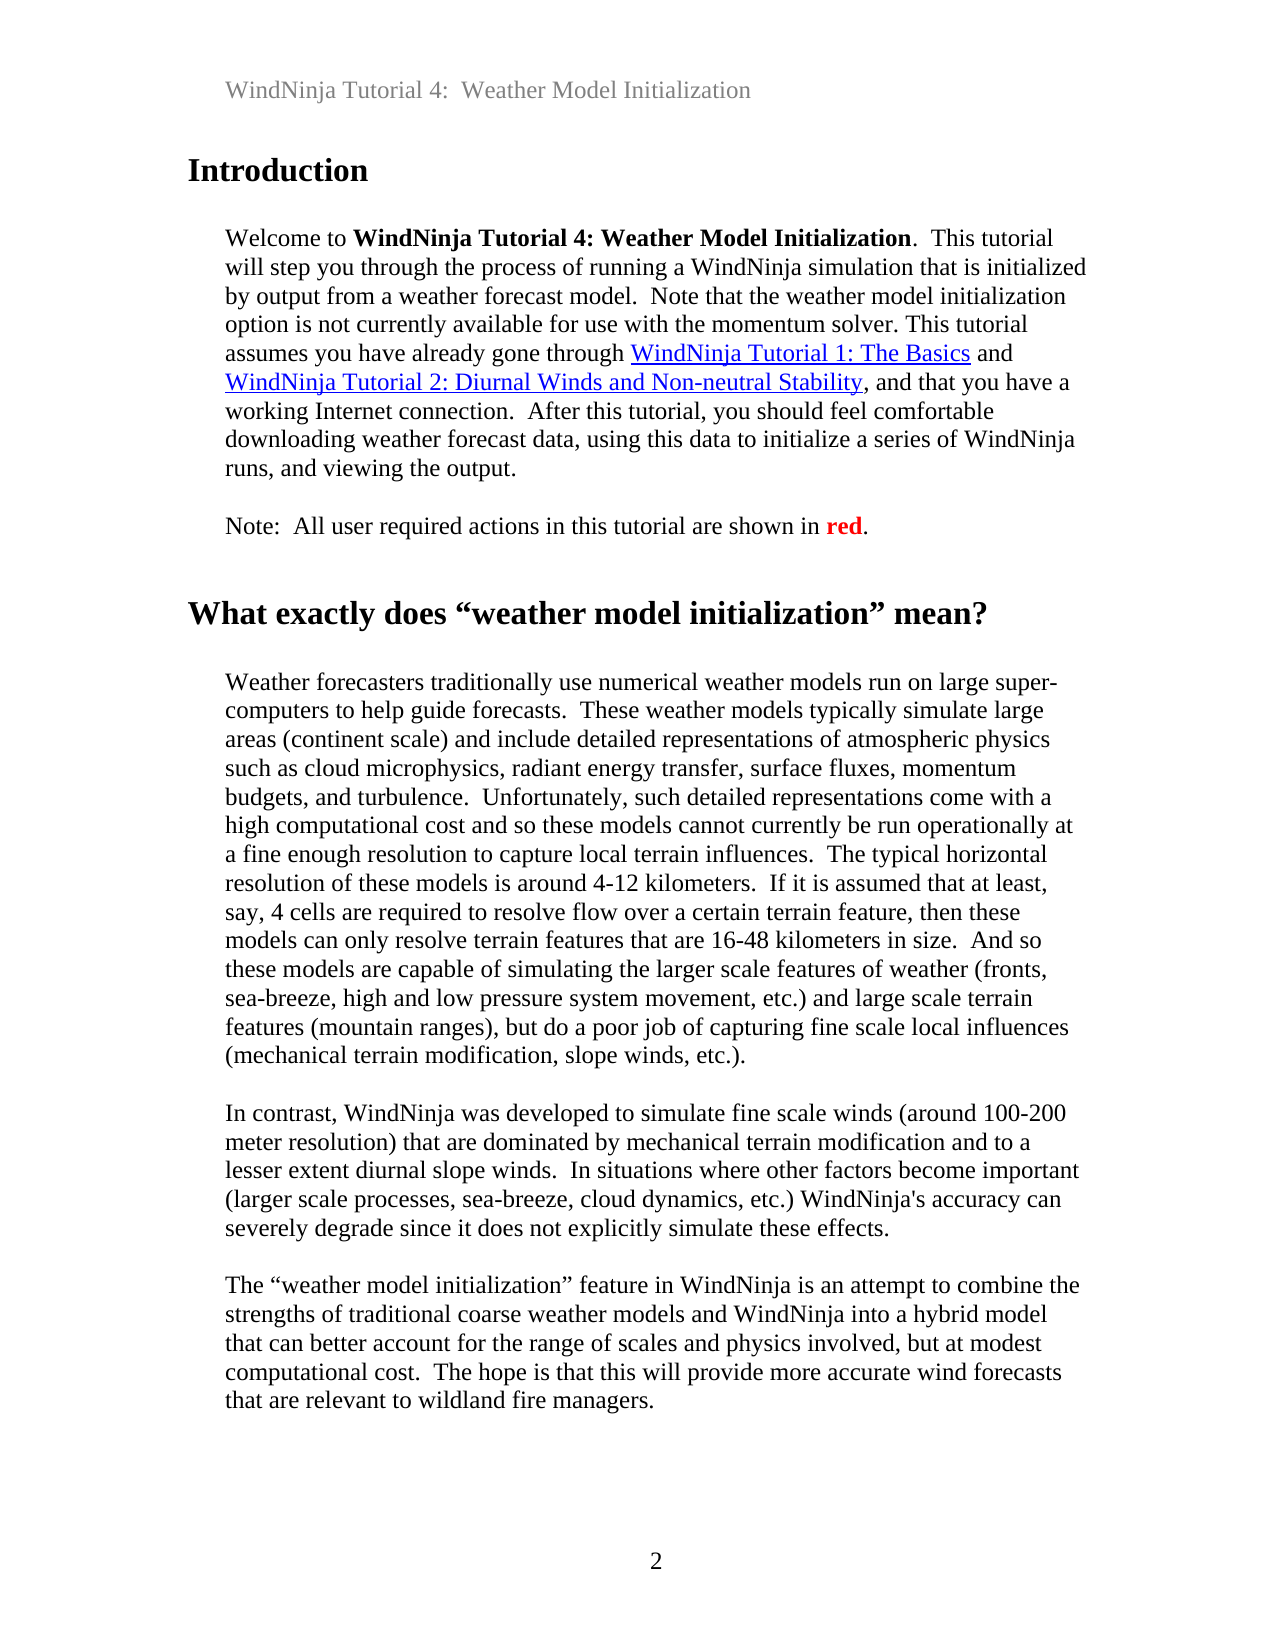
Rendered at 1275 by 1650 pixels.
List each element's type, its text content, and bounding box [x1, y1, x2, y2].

text In contrast, WindNinja was developed to simulate fine scale winds (around 100-200 meter resolution) that are dominated by mechanical terrain modification and to a lesser extent diurnal slope winds. In situations where other factors become important (larger scale processes, sea-breeze, cloud dynamics, etc.) WindNinja's accuracy can severely degrade since it does not explicitly simulate these effects. [225, 1098, 1087, 1242]
text The “weather model initialization” feature in WindNinja is an attempt to combine the strengths of traditional coarse weather models and WindNinja into a hybrid model that can better account for the range of scales and physics involved, but at modest computational cost. The hope is that this will provide more accurate wind forecasts that are relevant to wildland fire managers. [225, 1270, 1087, 1414]
text Note: All user required actions in this tutorial are shown in red. [225, 511, 1087, 539]
text Welcome to WindNinja Tutorial 4: Weather Model Initialization. This tutorial will step you through the process of running a WindNinja simulation that is initialized by output from a weather forecast model. Note that the weather model initialization option is not currently available for use with the momentum solver. This tutorial assumes you have already gone through WindNinja Tutorial 1: The Basics and WindNinja Tutorial 2: Diurnal Winds and Non-neutral Stability, and that you have a working Internet connection. After this tutorial, you should feel comfortable downloading weather forecast data, using this data to initialize a series of WindNinja runs, and viewing the output. [225, 223, 1087, 482]
text Weather forecasters traditionally use numerical weather models run on large super-computers to help guide forecasts. These weather models typically simulate large areas (continent scale) and include detailed representations of atmospheric physics such as cloud microphysics, radiant energy transfer, surface fluxes, momentum budgets, and turbulence. Unfortunately, such detailed representations come with a high computational cost and so these models cannot currently be run operationally at a fine enough resolution to capture local terrain influences. The typical horizontal resolution of these models is around 4-12 kilometers. If it is assumed that at least, say, 4 cells are required to resolve flow over a certain terrain feature, then these models can only resolve terrain features that are 16-48 kilometers in size. And so these models are capable of simulating the larger scale features of weather (fronts, sea-breeze, high and low pressure system movement, etc.) and large scale terrain features (mountain ranges), but do a poor job of capturing fine scale local influences (mechanical terrain modification, slope winds, etc.). [225, 667, 1087, 1069]
subtitle Introduction [187, 150, 1087, 188]
subtitle What exactly does “weather model initialization” mean? [187, 593, 1087, 632]
